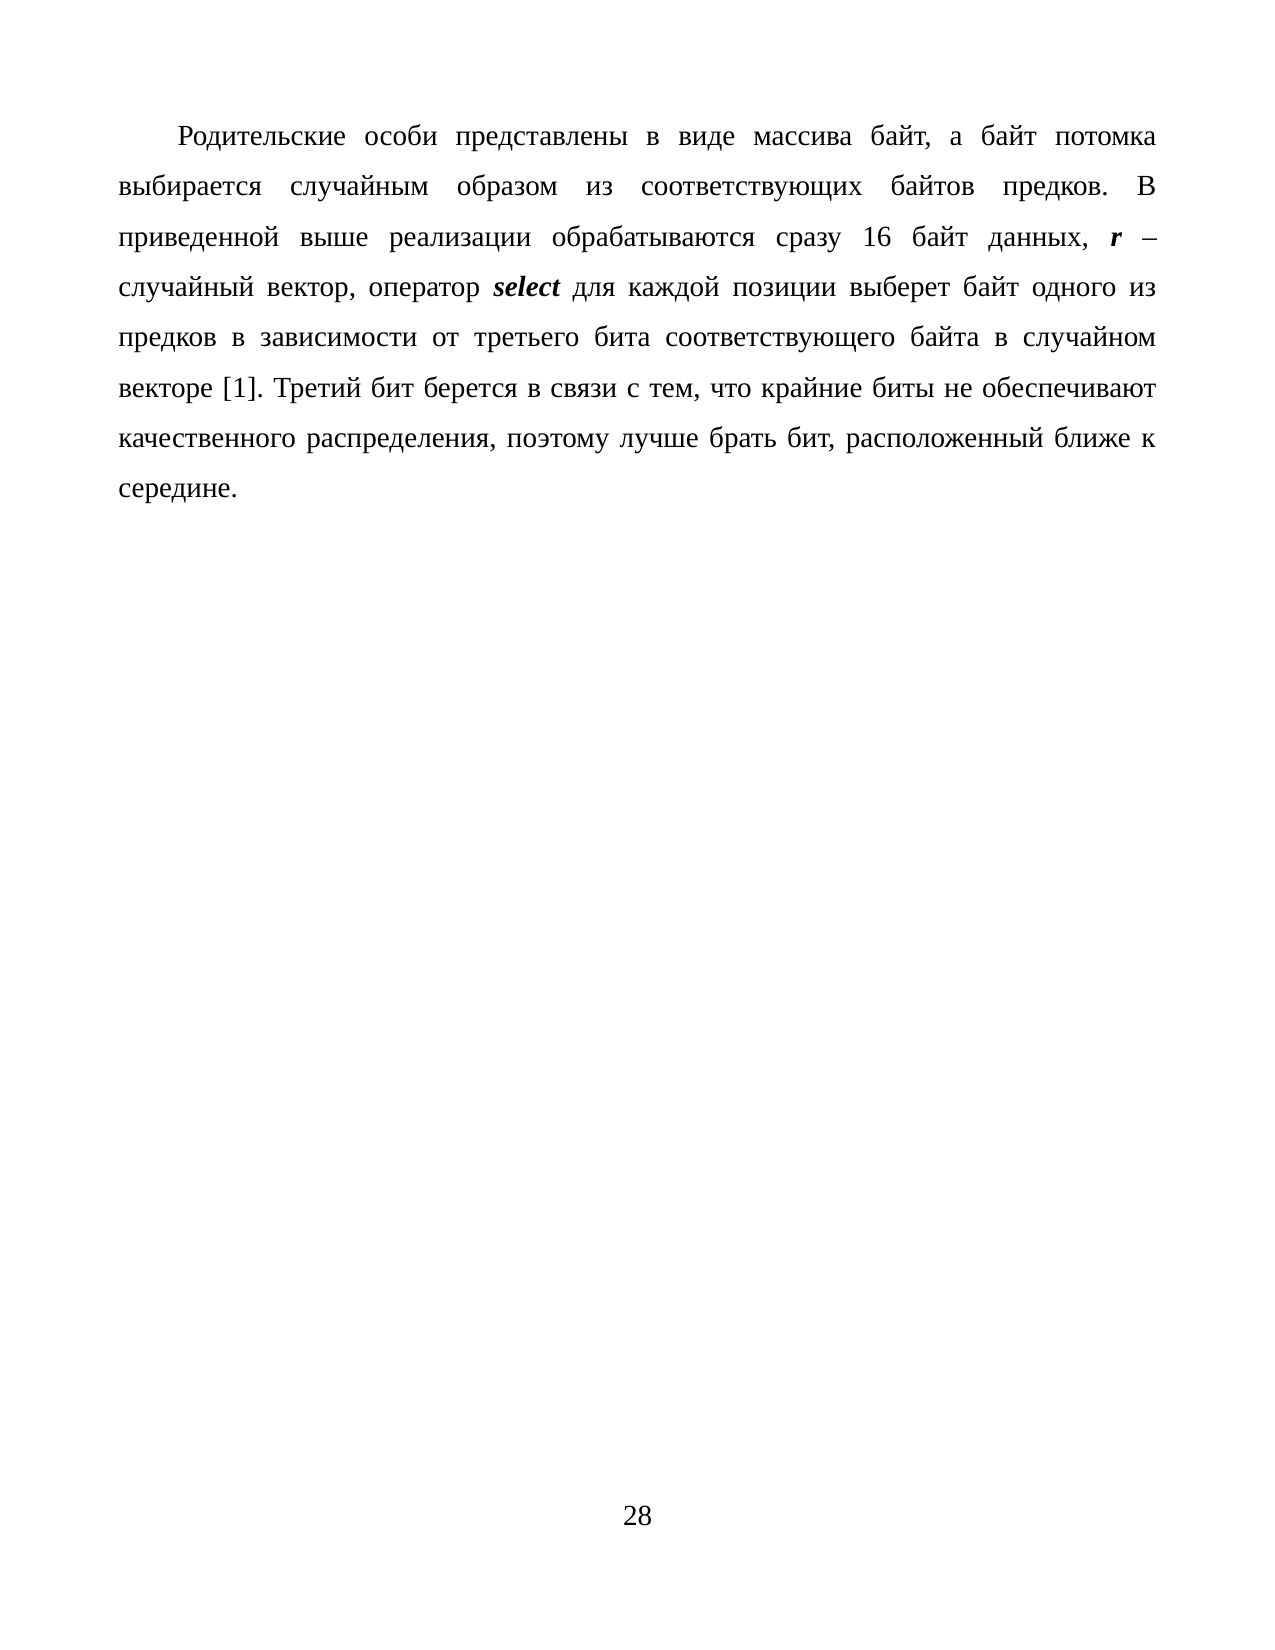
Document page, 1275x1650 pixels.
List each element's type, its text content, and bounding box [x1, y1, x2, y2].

text Родительские особи представлены в виде массива байт, а байт потомка выбирается случайным образом из соответствующих байтов предков. В приведенной выше реализации обрабатываются сразу 16 байт данных, r – случайный вектор, оператор select для каждой позиции выберет байт одного из предков в зависимости от третьего бита соответствующего байта в случайном векторе [1]. Третий бит берется в связи с тем, что крайние биты не обеспечивают качественного распределения, поэтому лучше брать бит, расположенный ближе к середине. [118, 118, 1157, 504]
